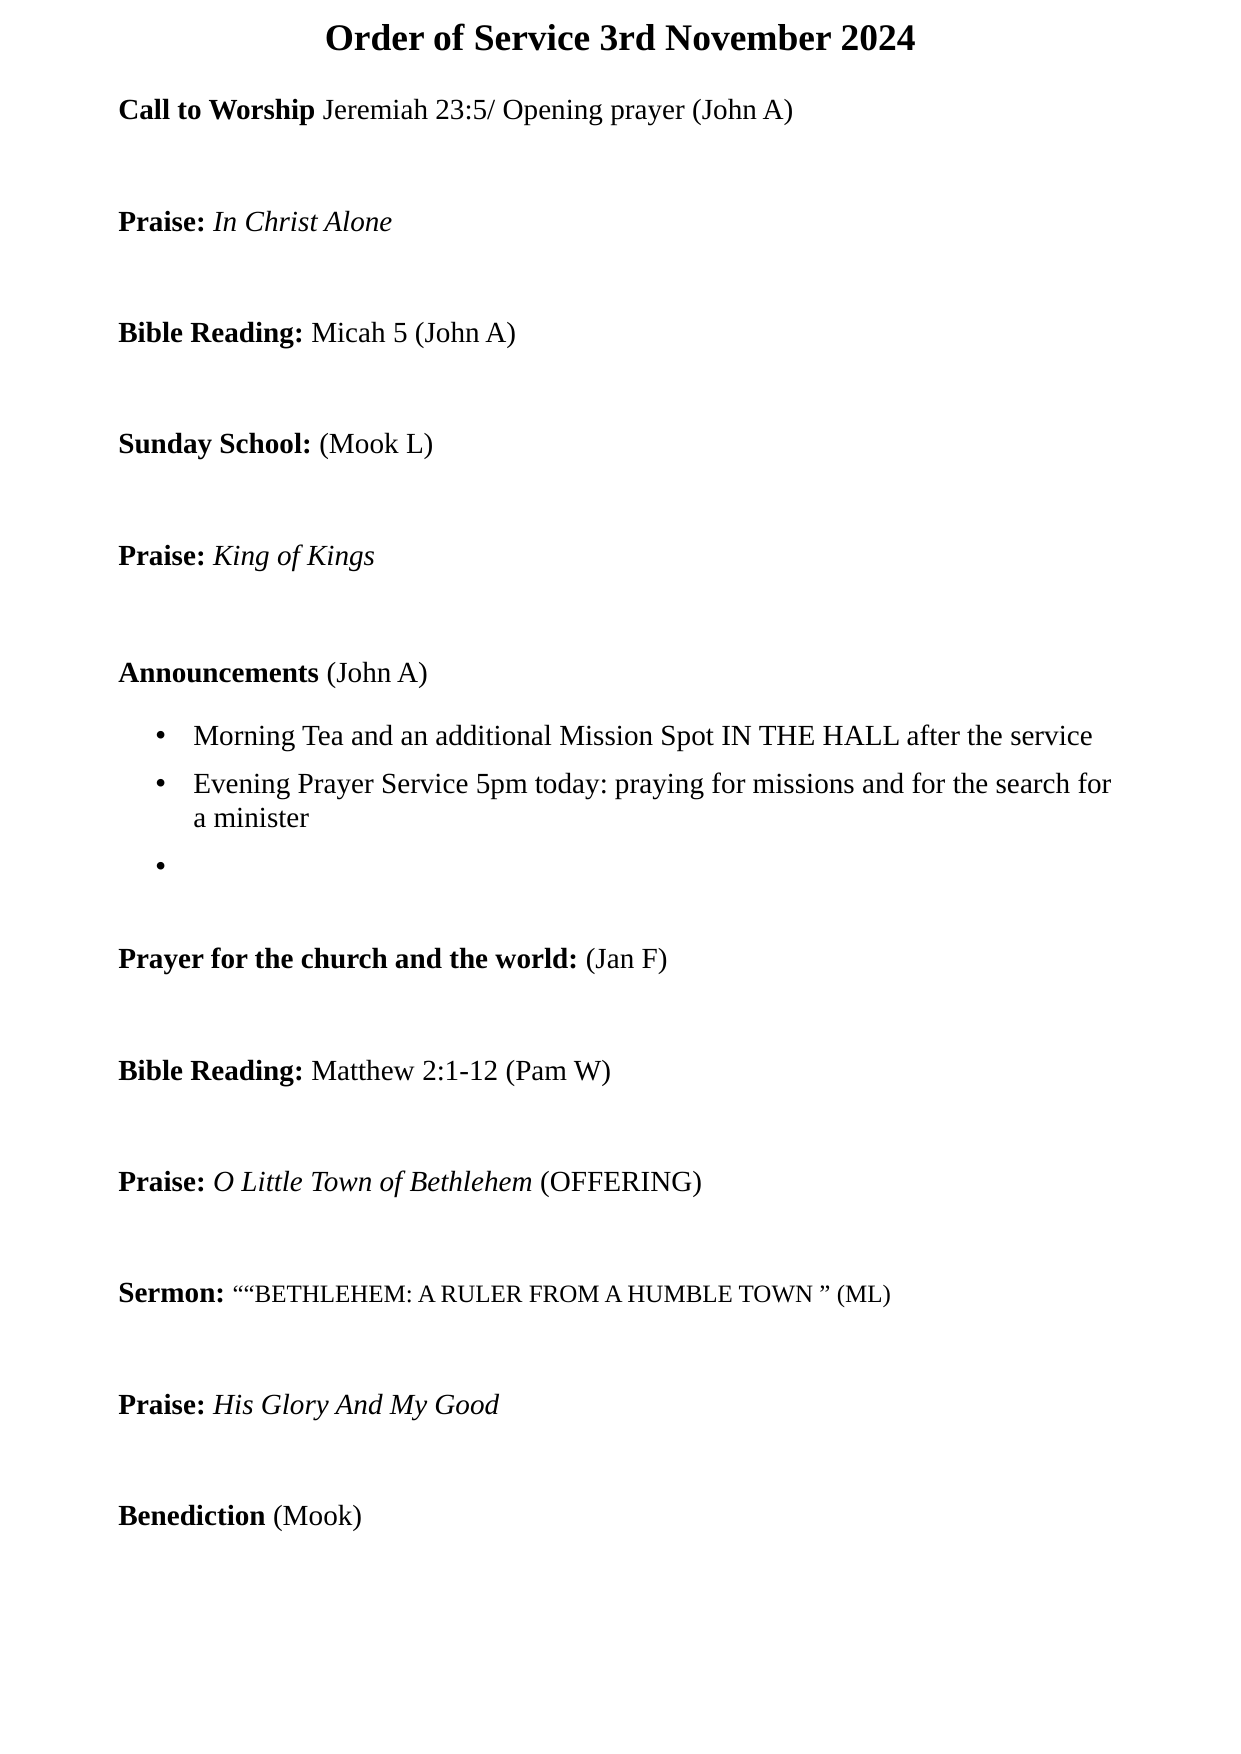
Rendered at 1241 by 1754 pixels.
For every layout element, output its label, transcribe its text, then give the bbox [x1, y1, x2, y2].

text Bible Reading: Micah 5 (John A) [118, 315, 1122, 349]
text Praise: King of Kings [118, 538, 1122, 571]
text Call to Worship Jeremiah 23:5/ Opening prayer (John A) [118, 92, 1122, 126]
text Sermon: ““BETHLEHEM: A RULER FROM A HUMBLE TOWN ” (ML) [118, 1275, 1122, 1309]
list Evening Prayer Service 5pm today: praying for missions and for the search for a minister [156, 767, 1122, 834]
text Bible Reading: Matthew 2:1-12 (Pam W) [118, 1053, 1122, 1086]
list Morning Tea and an additional Mission Spot IN THE HALL after the service [156, 718, 1122, 752]
text Benediction (Mook) [118, 1498, 1122, 1532]
text Praise: O Little Town of Bethlehem (OFFERING) [118, 1164, 1122, 1198]
text Praise: In Christ Alone [118, 204, 1122, 237]
text Prayer for the church and the world: (Jan F) [118, 941, 1122, 975]
text Announcements (John A) [118, 655, 1122, 689]
text Sunday School: (Mook L) [118, 427, 1122, 460]
text Praise: His Glory And My Good [118, 1387, 1122, 1420]
